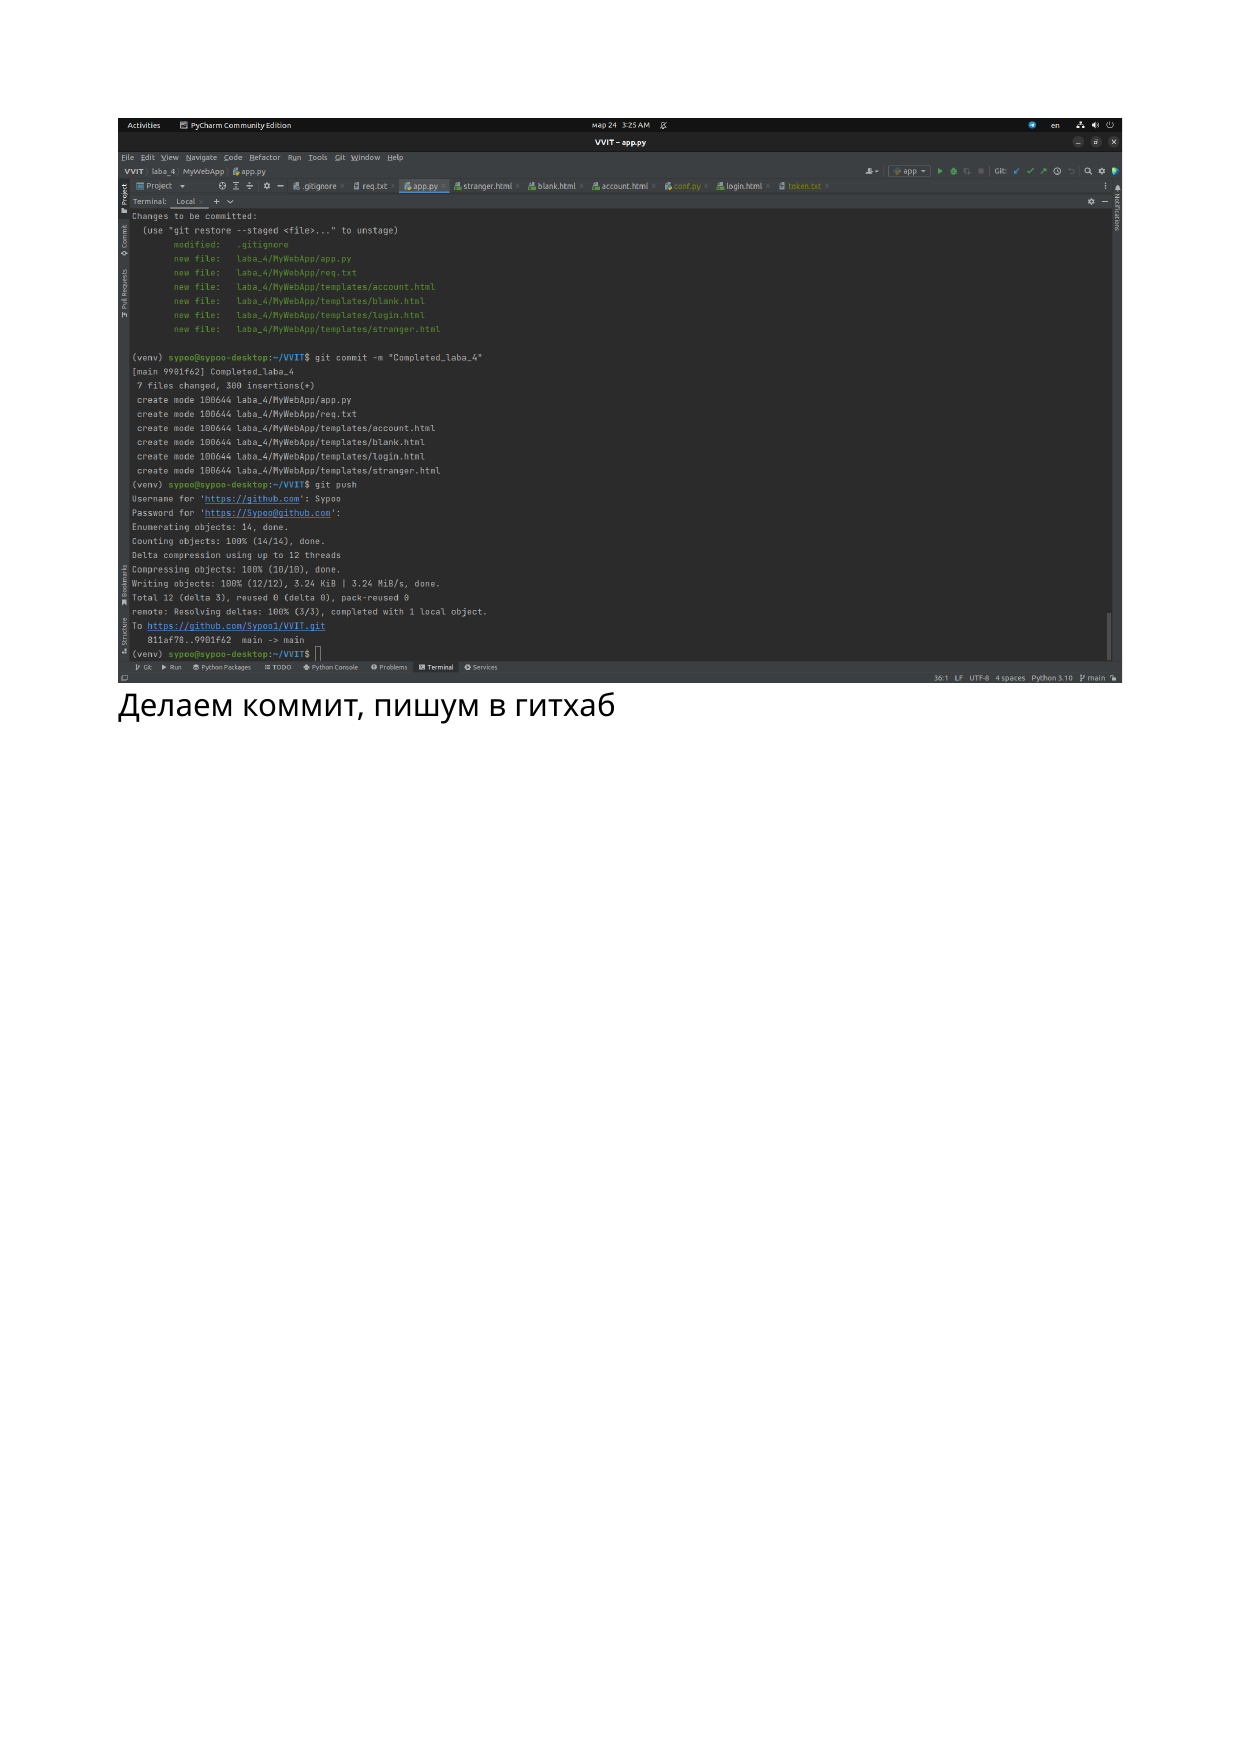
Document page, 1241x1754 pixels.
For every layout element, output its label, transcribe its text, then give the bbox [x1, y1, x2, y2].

text Делаем коммит, пишум в гитхаб [118, 683, 1122, 725]
picture [118, 118, 1123, 683]
